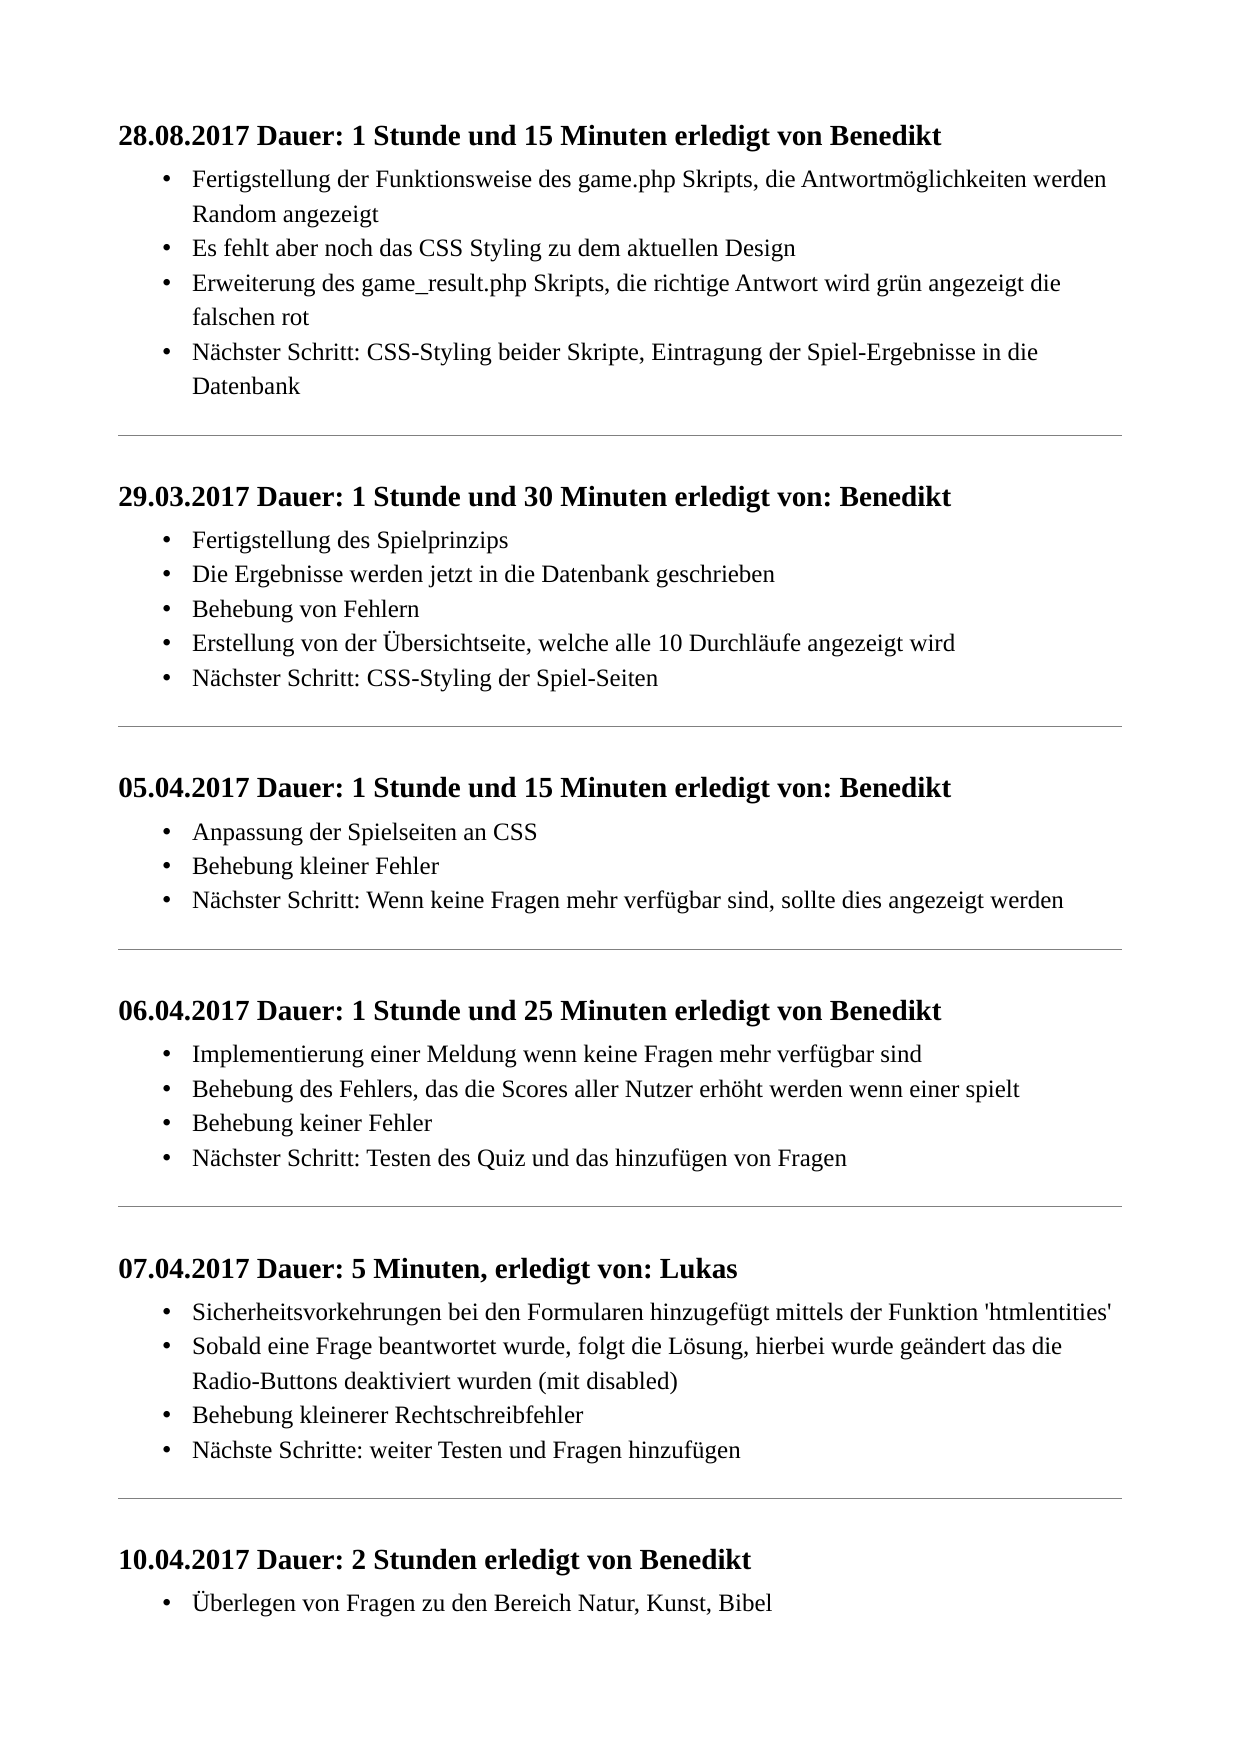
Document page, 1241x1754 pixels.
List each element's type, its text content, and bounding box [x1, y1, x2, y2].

list Sicherheitsvorkehrungen bei den Formularen hinzugefügt mittels der Funktion 'htmlentities' [162, 1297, 1122, 1326]
list Sobald eine Frage beantwortet wurde, folgt die Lösung, hierbei wurde geändert das die Radio-Buttons deaktiviert wurden (mit disabled) [162, 1331, 1122, 1394]
list Nächster Schritt: CSS-Styling beider Skripte, Eintragung der Spiel-Ergebnisse in die Datenbank [162, 337, 1122, 400]
list Die Ergebnisse werden jetzt in die Datenbank geschrieben [162, 559, 1122, 588]
list Behebung kleinerer Rechtschreibfehler [162, 1400, 1122, 1429]
list Fertigstellung des Spielprinzips [162, 525, 1122, 554]
list Behebung keiner Fehler [162, 1108, 1122, 1137]
list Behebung kleiner Fehler [162, 851, 1122, 880]
list Überlegen von Fragen zu den Bereich Natur, Kunst, Bibel [162, 1588, 1122, 1617]
list Implementierung einer Meldung wenn keine Fragen mehr verfügbar sind [162, 1039, 1122, 1068]
list Behebung von Fehlern [162, 594, 1122, 623]
list Erweiterung des game_result.php Skripts, die richtige Antwort wird grün angezeigt die falschen rot [162, 268, 1122, 331]
list Nächster Schritt: CSS-Styling der Spiel-Seiten [162, 663, 1122, 692]
list Anpassung der Spielseiten an CSS [162, 817, 1122, 845]
list Fertigstellung der Funktionsweise des game.php Skripts, die Antwortmöglichkeiten werden Random angezeigt [162, 164, 1122, 227]
subtitle 07.04.2017 Dauer: 5 Minuten, erledigt von: Lukas [118, 1251, 1122, 1284]
list Nächster Schritt: Wenn keine Fragen mehr verfügbar sind, sollte dies angezeigt werden [162, 886, 1122, 914]
list Behebung des Fehlers, das die Scores aller Nutzer erhöht werden wenn einer spielt [162, 1074, 1122, 1103]
subtitle 06.04.2017 Dauer: 1 Stunde und 25 Minuten erledigt von Benedikt [118, 993, 1122, 1027]
list Nächster Schritt: Testen des Quiz und das hinzufügen von Fragen [162, 1143, 1122, 1172]
list Erstellung von der Übersichtseite, welche alle 10 Durchläufe angezeigt wird [162, 628, 1122, 657]
list Nächste Schritte: weiter Testen und Fragen hinzufügen [162, 1435, 1122, 1463]
list Es fehlt aber noch das CSS Styling zu dem aktuellen Design [162, 233, 1122, 262]
subtitle 10.04.2017 Dauer: 2 Stunden erledigt von Benedikt [118, 1542, 1122, 1576]
subtitle 29.03.2017 Dauer: 1 Stunde und 30 Minuten erledigt von: Benedikt [118, 479, 1122, 512]
subtitle 28.08.2017 Dauer: 1 Stunde und 15 Minuten erledigt von Benedikt [118, 118, 1122, 152]
subtitle 05.04.2017 Dauer: 1 Stunde und 15 Minuten erledigt von: Benedikt [118, 771, 1122, 804]
